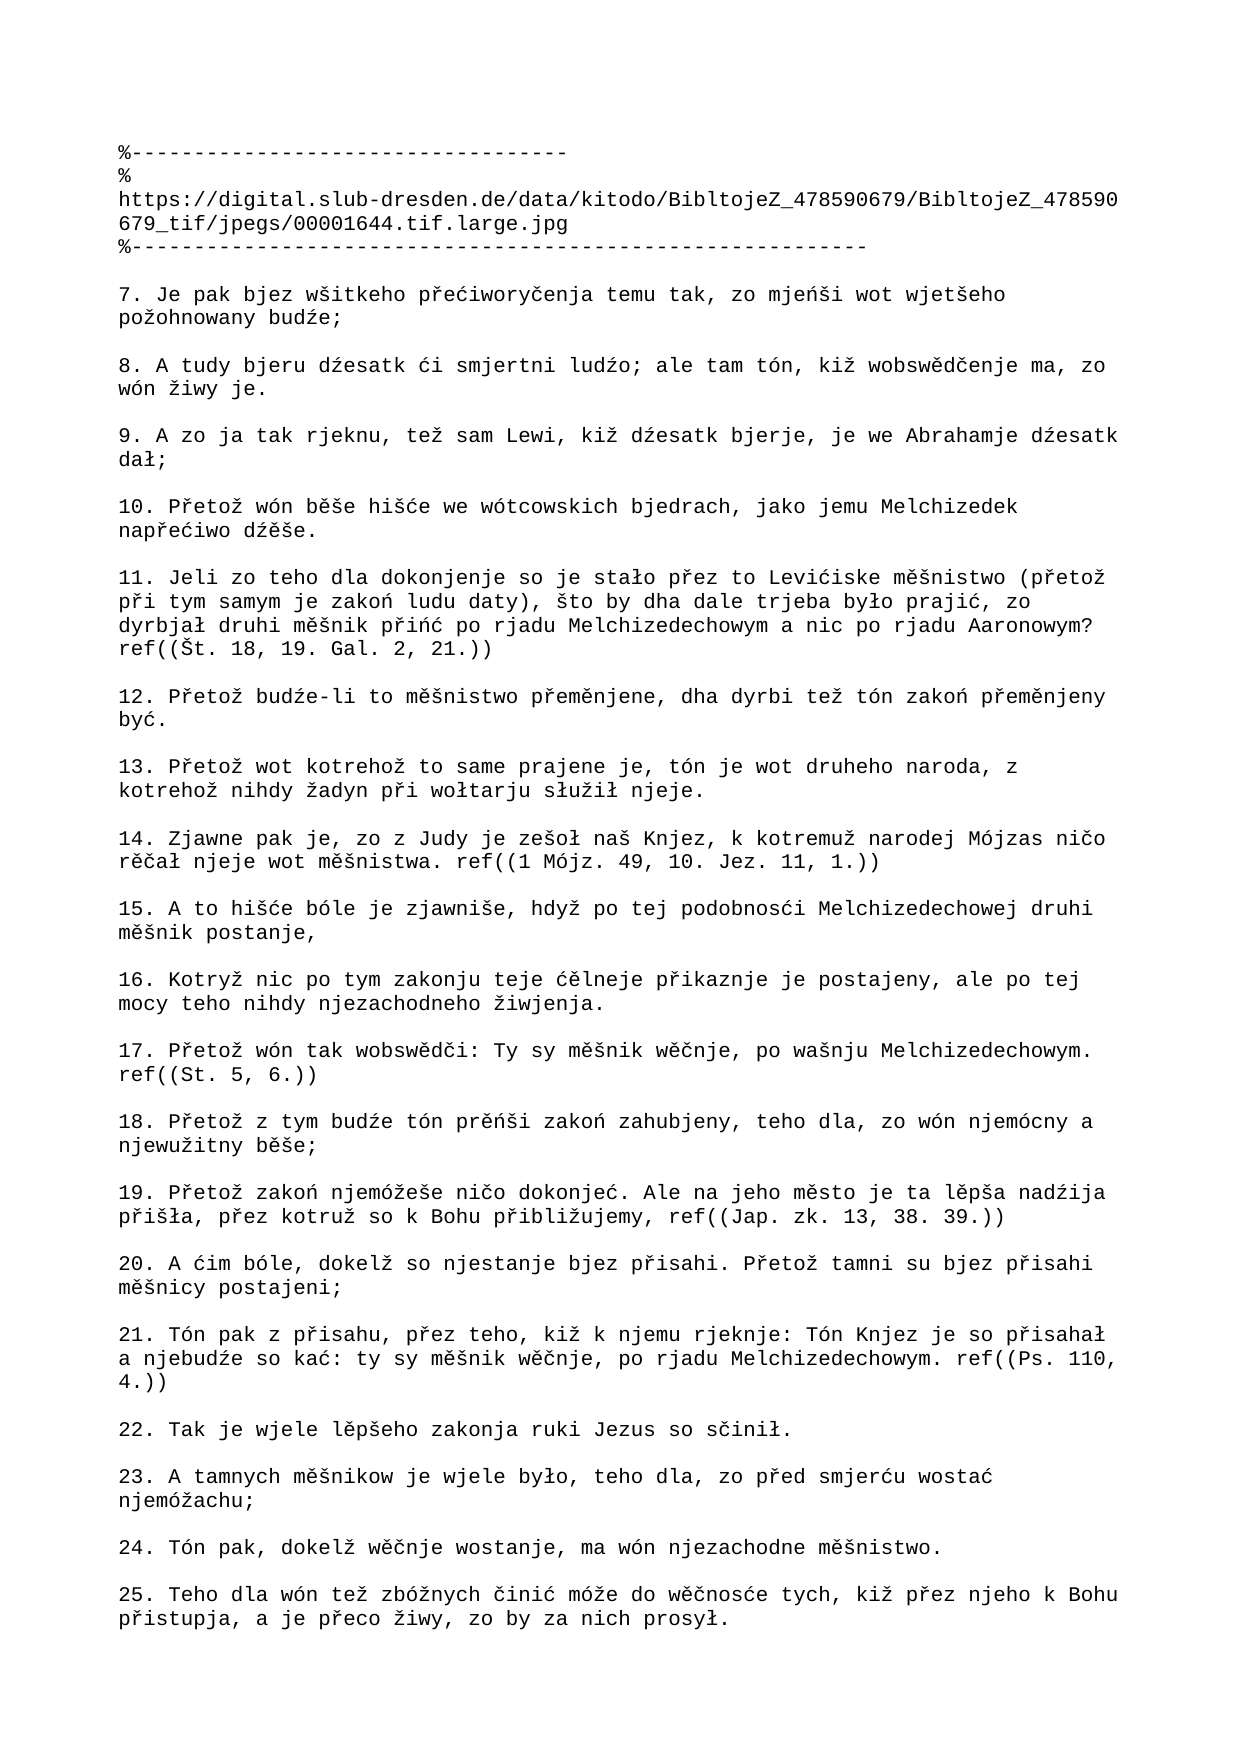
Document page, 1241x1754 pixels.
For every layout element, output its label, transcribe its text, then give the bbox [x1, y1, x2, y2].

text 24. Tón pak, dokelž wěčnje wostanje, ma wón njezachodne měšnistwo. [118, 1537, 1122, 1561]
text 14. Zjawne pak je, zo z Judy je zešoł naš Knjez, k kotremuž narodej Mójzas ničo rěčał njeje wot měšnistwa. ref((1 Mójz. 49, 10. Jez. 11, 1.)) [118, 827, 1122, 875]
text 16. Kotryž nic po tym zakonju teje ćělneje přikaznje je postajeny, ale po tej mocy teho nihdy njezachodneho žiwjenja. [118, 969, 1122, 1017]
text 19. Přetož zakoń njemóžeše ničo dokonjeć. Ale na jeho město je ta lěpša nadźija přišła, přez kotruž so k Bohu přibližujemy, ref((Jap. zk. 13, 38. 39.)) [118, 1182, 1122, 1229]
text 22. Tak je wjele lěpšeho zakonja ruki Jezus so sčinił. [118, 1419, 1122, 1442]
text 20. A ćim bóle, dokelž so njestanje bjez přisahi. Přetož tamni su bjez přisahi měšnicy postajeni; [118, 1253, 1122, 1300]
text %----------------------------------- [118, 142, 1122, 165]
text 7. Je pak bjez wšitkeho přećiworyčenja temu tak, zo mjeńši wot wjetšeho požohnowany budźe; [118, 284, 1122, 331]
text 13. Přetož wot kotrehož to same prajene je, tón je wot druheho naroda, z kotrehož nihdy žadyn při wołtarju słužił njeje. [118, 757, 1122, 804]
text 9. A zo ja tak rjeknu, tež sam Lewi, kiž dźesatk bjerje, je we Abrahamje dźesatk dał; [118, 426, 1122, 473]
text 8. A tudy bjeru dźesatk ći smjertni ludźo; ale tam tón, kiž wobswědčenje ma, zo wón žiwy je. [118, 354, 1122, 402]
text %----------------------------------------------------------- [118, 236, 1122, 260]
text 17. Přetož wón tak wobswědči: Ty sy měšnik wěčnje, po wašnju Melchizedechowym. ref((St. 5, 6.)) [118, 1040, 1122, 1088]
text 12. Přetož budźe-li to měšnistwo přeměnjene, dha dyrbi tež tón zakoń přeměnjeny być. [118, 686, 1122, 733]
text 21. Tón pak z přisahu, přez teho, kiž k njemu rjeknje: Tón Knjez je so přisahał a njebudźe so kać: ty sy měšnik wěčnje, po rjadu Melchizedechowym. ref((Ps. 110, 4.)) [118, 1324, 1122, 1395]
text 25. Teho dla wón tež zbóžnych činić móže do wěčnosće tych, kiž přez njeho k Bohu přistupja, a je přeco žiwy, zo by za nich prosył. [118, 1584, 1122, 1631]
text 11. Jeli zo teho dla dokonjenje so je stało přez to Levićiske měšnistwo (přetož při tym samym je zakoń ludu daty), što by dha dale trjeba było prajić, zo dyrbjał druhi měšnik přińć po rjadu Melchizedechowym a nic po rjadu Aaronowym? ref((Št. 18, 19. Gal. 2, 21.)) [118, 567, 1122, 662]
text 18. Přetož z tym budźe tón prěńši zakoń zahubjeny, teho dla, zo wón njemócny a njewužitny běše; [118, 1111, 1122, 1158]
text % https://digital.slub-dresden.de/data/kitodo/BibltojeZ_478590679/BibltojeZ_478590679_tif/jpegs/00001644.tif.large.jpg [118, 165, 1122, 236]
text 10. Přetož wón běše hišće we wótcowskich bjedrach, jako jemu Melchizedek napřećiwo dźěše. [118, 496, 1122, 544]
text 15. A to hišće bóle je zjawniše, hdyž po tej podobnosći Melchizedechowej druhi měšnik postanje, [118, 898, 1122, 946]
text 23. A tamnych měšnikow je wjele było, teho dla, zo před smjerću wostać njemóžachu; [118, 1466, 1122, 1513]
